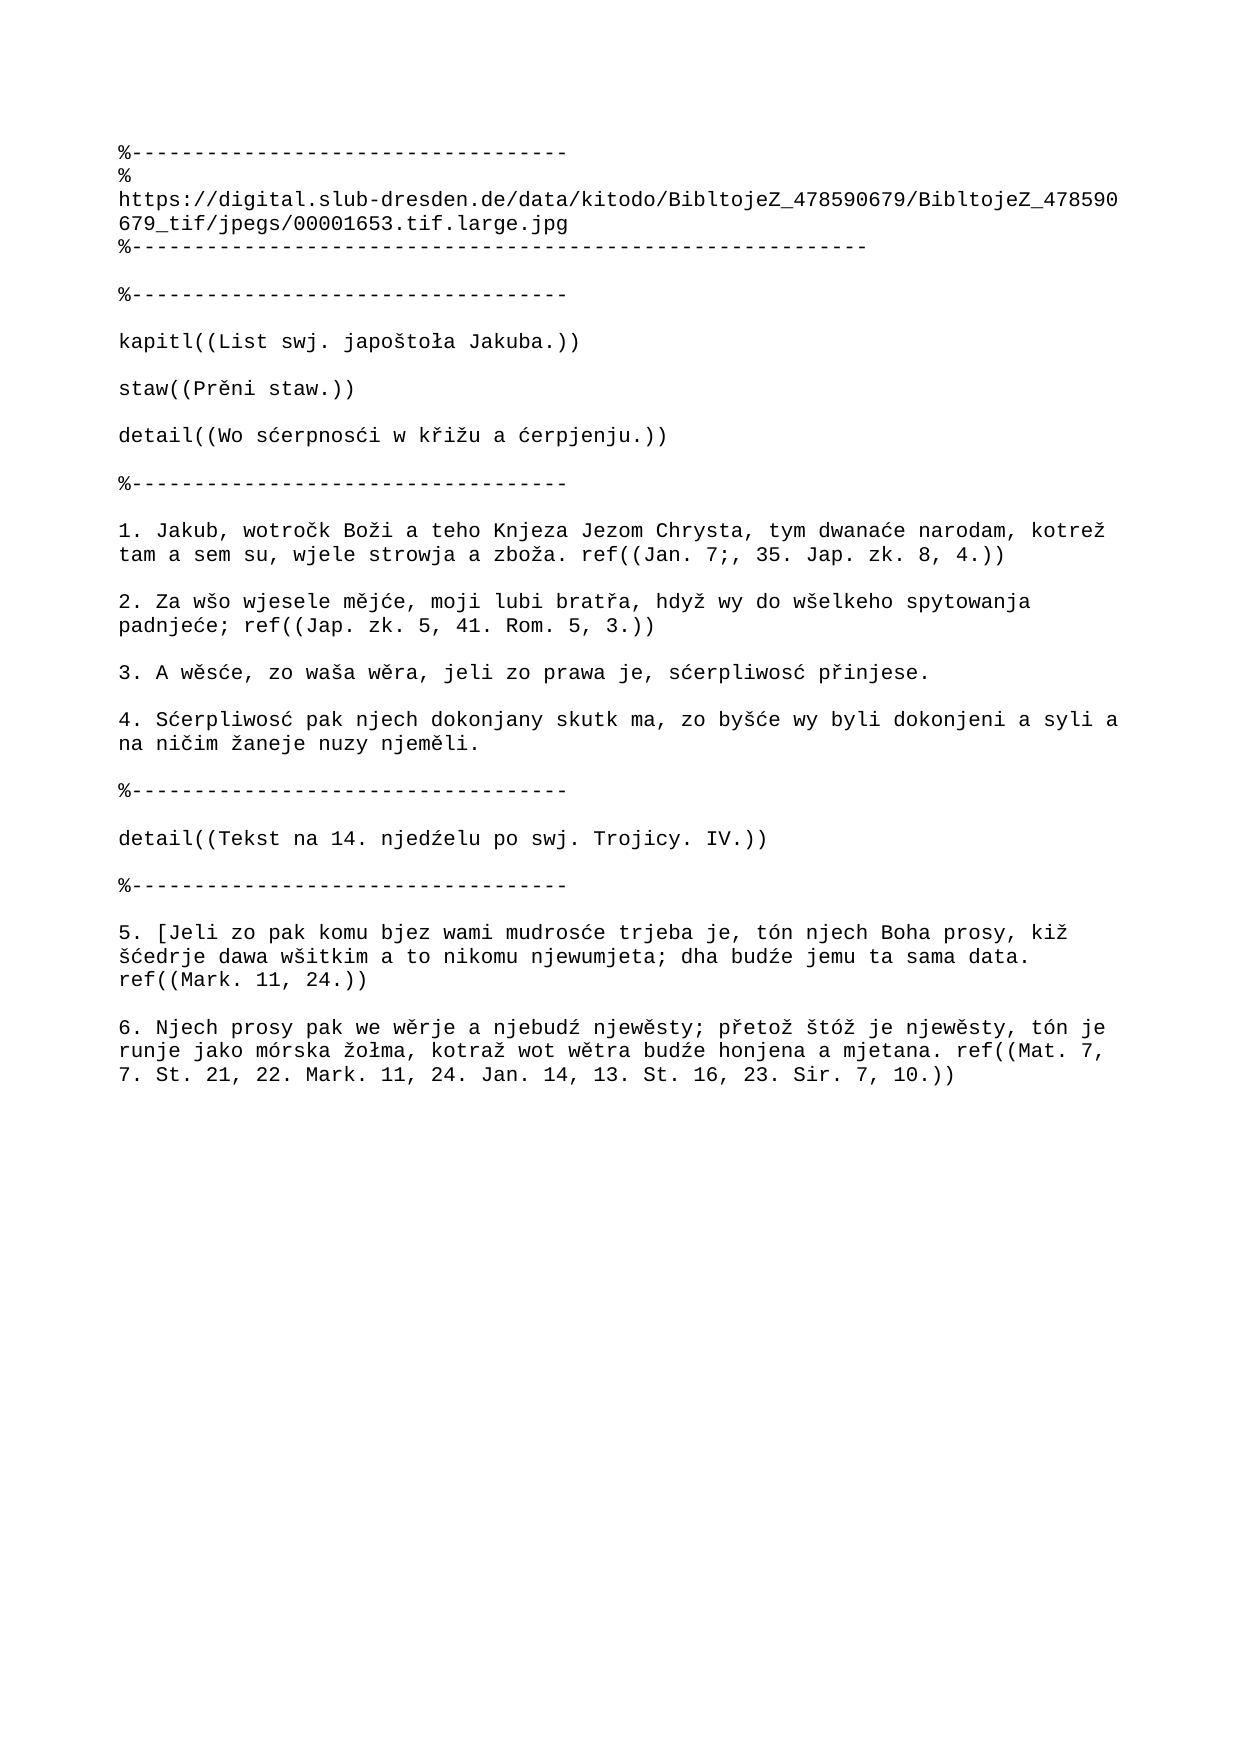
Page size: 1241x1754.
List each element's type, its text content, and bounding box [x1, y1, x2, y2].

text 3. A wěsće, zo waša wěra, jeli zo prawa je, sćerpliwosć přinjese. [118, 662, 1122, 686]
text %----------------------------------------------------------- [118, 236, 1122, 260]
text detail((Wo sćerpnosći w křižu a ćerpjenju.)) [118, 426, 1122, 449]
text 6. Njech prosy pak we wěrje a njebudź njewěsty; přetož štóž je njewěsty, tón je runje jako mórska žołma, kotraž wot wětra budźe honjena a mjetana. ref((Mat. 7, 7. St. 21, 22. Mark. 11, 24. Jan. 14, 13. St. 16, 23. Sir. 7, 10.)) [118, 1017, 1122, 1088]
text 1. Jakub, wotročk Boži a teho Knjeza Jezom Chrysta, tym dwanaće narodam, kotrež tam a sem su, wjele strowja a zboža. ref((Jan. 7;, 35. Jap. zk. 8, 4.)) [118, 520, 1122, 567]
text 2. Za wšo wjesele mějće, moji lubi bratřa, hdyž wy do wšelkeho spytowanja padnjeće; ref((Jap. zk. 5, 41. Rom. 5, 3.)) [118, 591, 1122, 638]
text % https://digital.slub-dresden.de/data/kitodo/BibltojeZ_478590679/BibltojeZ_478590679_tif/jpegs/00001653.tif.large.jpg [118, 165, 1122, 236]
text detail((Tekst na 14. njedźelu po swj. Trojicy. IV.)) [118, 827, 1122, 851]
text %----------------------------------- [118, 142, 1122, 165]
text 5. [Jeli zo pak komu bjez wami mudrosće trjeba je, tón njech Boha prosy, kiž šćedrje dawa wšitkim a to nikomu njewumjeta; dha budźe jemu ta sama data. ref((Mark. 11, 24.)) [118, 922, 1122, 993]
text staw((Prěni staw.)) [118, 378, 1122, 402]
text %----------------------------------- [118, 875, 1122, 898]
text %----------------------------------- [118, 284, 1122, 307]
text 4. Sćerpliwosć pak njech dokonjany skutk ma, zo byšće wy byli dokonjeni a syli a na ničim žaneje nuzy njeměli. [118, 709, 1122, 757]
text %----------------------------------- [118, 780, 1122, 804]
text %----------------------------------- [118, 473, 1122, 496]
text kapitl((List swj. japoštoła Jakuba.)) [118, 331, 1122, 354]
